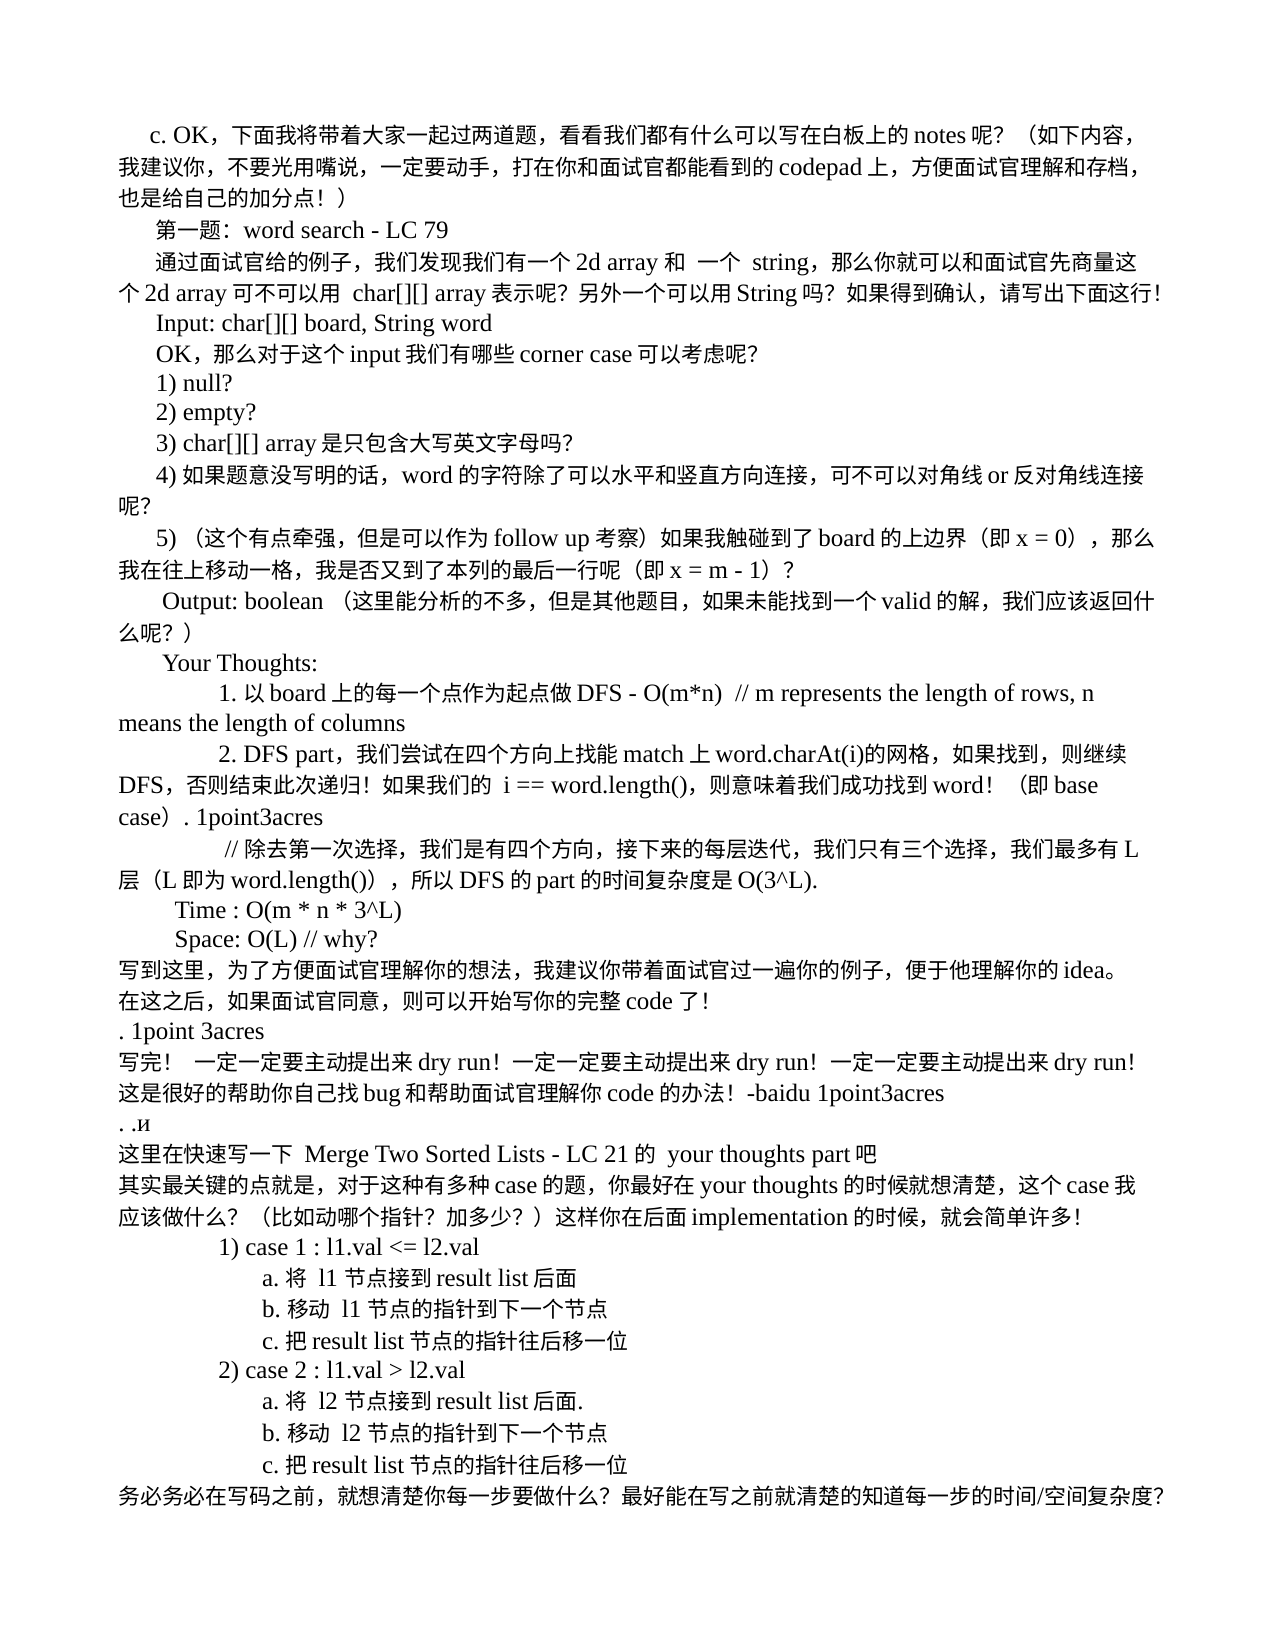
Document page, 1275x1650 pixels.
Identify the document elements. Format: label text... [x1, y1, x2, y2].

text 哈咯，大家好，又见面了！！！ 继上一篇帖子之后（“突然被撕了offer，凌晨三点半毫无困意，想跟你讲讲我的故事（X）吐吐槽（√）[1]，又过去了两个多月！我的生活也发生了一些积极的变化，想更新一下帖子的后续，也想跟大家分享一下个人在遭遇挫折情况下的心态调整，刷题/找工/面试经验分享！在这里感谢地里所有前辈/大佬对我的帮助以及鼓励！我也想把这份温暖传递下去！如果有NG/Intern需要我帮忙免费Mock算法的话or随便聊聊的话，请联系我，很乐意提供力所能及的帮助！（我会在最后一章提供更多细节） 声明：本人是一个非常菜的菜鸡，也是一名刚刚毕业的NG，水平及经验都十分不足，提供的建议以及个人的学习方法，未必适用于所有人！请谨慎挑选斟酌适合自己的方法进行学习！也欢迎各位有经验的前辈和大佬提出意见！或者其他能帮助地里的intern/new grad同学提高的建议！最后，希望大家2022年秋招顺利，身体健康，万事如意！谢谢！ 我将本文分为以下几个章节，方便大家仅阅读适合自己or想要读的模块！ 目录 √ 一、上一篇帖子的后续 √ 二、Leetcode我的刷题攻略 √ 三、拿到面试后我该如何准备？ √ 四、Coding面试过程中我应该怎样做？ √ 五、说说心里话 . Χ 一、上一篇帖子的后续 继上篇帖子之后，我收到了很多前辈/大佬热心的帮助及内推，在这里首先对各位前辈/大佬表示感谢！谢谢大佬们orz！！ 在被撕offer之后，先是顺利过了毕业答辩！（好耶！）然后六月初面完了Google的VO，成功过了internal review，但不幸的是进入team match后被暂停住了（至今都没有任何update），后来又成功拿到fortinet的口头offer（未接），然后最近面了Amazon，运气比较好，有幸得到认可，拿到offer！（好耶x2） 二、Leetcode我的刷题攻略（Java向，更多的是抛砖引玉，我的理解毕竟有限，请谅解） 个人情况：做了1000道LC题，坚持参加一年半的单周赛（只缺席了一周），虽然现在的我依然非常菜，但是还是想跟大家谈谈我对各个题型的看法！ A. 常用基础数据结构 （可能会有遗漏，总结的也不是很全面和完美，欢迎批评指正和推荐补充） a. LinkedList（必须要会如何遍历/反转链表，如何高效找到LinkedList中间节点的位置，slow/fast pointer， cycle）推荐题：LC2130 b. Queue (会应用poll(), offer(), peek()等操作，并知道其时间复杂度，常与BFS联合考察，BFS的space complexity往往由queue的size决定, 想一想为什么有时候BFS在从queue中poll一个元素前，会先记录下当前queue的size，而有时候却不用？) c. Stack/Deque（基础的操作一定要会，monotonic stack一定要会，也常和Tree一起联合考察，即Iterative way pre-order and in-order traversal）推荐题：239（我最喜欢的monotonic stack的题，请务必弄清楚理解为什么时间复杂度是O(n)而不是O(n^2)，496，20，155， 772 d. Heap/PriorityQueue （请务必知道，如何根据特定规则定义PriorityQueue的排列顺序，了解offer, poll, peak的时间复杂度，请自己尝试实现一个heap，也常与Dijkstra一起联用）推荐题：23, 973，295. From 1point 3acres bbs e. Set/Map/TreeSet/TreeMap （请务必了解四种数据结构常用操作的时间复杂度，请尝试自己实现一个HashMap，了解一下hash collision，请务必了解如何重写一个自定义classs的hashCode()与equals()以及二者的关系）推荐题：2158(TreeMap), 560(HashMap) f. Graph (BFS/DFS/Dijkstra/check cycle[4]) （请务必熟练掌握这三种算法，非常非常非常重要！要会分析每一种的时间空间复杂度）推荐题：317 g. Tree （一般常与Recursion联用，注意average case/worst case的不同，注意Binary Search Tree的特性）推荐题：545 and so many questions.1point3acres B. 常用算法及思想 a. Sorting (Merge Sort, Quick Sort, Bucket Sort) -> 这里稍微改动一下就是quick select是很多Kth题的最优解，average time O(n)，那问题来了，worst time是多少呢？ 推荐题目：347 （很巧妙的bucket sort）.google и b. BFS/DFS/Dijkstra 我再强调一遍哥仨的重要性！ c. Greedy （这个真的有时候比较难想，难的点在于如何证明其正确性） d. DP （我到现在也不是很会DP，在这里抛砖引玉一下，但是目前我的看法是，第一步一定要想清楚你dp的物理意义，第二步一定要定义好你的induction rule！一般一道题，你可以先从brute force DFS（recursion）的方法开始，优化到DFS + MEMO（这还挺常见的），如果能再优化到iterative dp更好），如果准备时间不多，也不必花太多时间在dp（但经典DP要会！）推荐题：300, 198 e. Binary Search （常见模板一定要烂熟于心，常与一个O(n)的check function联用，从而得到一个O(nlogn)的套路解法）推荐题：875 （必做，你做了这套题，等于多会了10道题！）.google и f. Sliding Window （必会，不是很难）推荐题：3 g. Two pointers （必会，也不难，常与sorting联用）推荐题：15 h. Prefix Sum（必会）推荐题：528（很有趣一题） i. Union Find （我觉得最好会，不是很难，我推荐跟古城算法的视频学一下[2]，城主yyds，注意听听城主对其时间/空间复杂度的分析）推荐题：2092（也是很有意思的一道题） j. Topologic sort （必会，经典题course schedule，以及最近谷歌常考的食谱的那道题） C. 不常考但推荐会的算法or数据结构 a. Trie (面亚麻必会，常见的比如buildTree，insert，search，delete（也可以会），时间复杂度分析）推荐题：1268 b. Line Sweep （常与TreeSet and TreeMap联用） c. Segment Tree（面谷歌需要会一下，我推荐城主视频，我也是跟城主大佬学的，顺便准备一下cord tree） d. Rolling Hash （其实说白了，也不难，学学呗）推荐题：1044（有趣有趣，这题突然让我想到一点，当你看到minimum的题的时候，不妨往BFS和Binary Search身上想想！）. ---- .. D. OOD a. 面亚麻要准备，我推荐一个我个人心目中的神贴[3]！写的太好了，总结来说，要有辨别core class and object的能力！以及想清楚各个class之间的关联关系，一定要用上extends or implements，设计模式是亮点，不必强求，也不必太急着写代码，分析好class先，以及如何调用相关的method？ 总结：有不会的数据结构怎么办！看城主视频[2]！我虽然看城主视频看的不多！但是我相信城主的水平和教学水准！yyds！曾经还有幸被城主Mock过，只是年少的我不识城主真面目5555. . .и 三、拿到面试后我该如何准备？ 这个问题就很简单！尽你所能的去搜集资料，把高频题刷透，高频Hard不要跳！不要忽视BQ！不要忽视BQ！不要忽视BQ！ 四、Coding面试过程中我应该怎样做？ a. 先花上一点时间读题，尝试理解题意，如果题干很难理解，可以向面试官要个例子！. 1point3acres.com b. clarify！可以跟面试官讲讲你对题目的理解，确保自己没有理解错题意！（千万不要理解错题意，不然太耽误时间） c. OK，下面我将带着大家一起过两道题，看看我们都有什么可以写在白板上的notes呢？（如下内容，我建议你，不要光用嘴说，一定要动手，打在你和面试官都能看到的codepad上，方便面试官理解和存档，也是给自己的加分点！） 第一题：word search - LC 79 通过面试官给的例子，我们发现我们有一个2d array 和 一个 string，那么你就可以和面试官先商量这个2d array可不可以用 char[][] array表示呢？另外一个可以用String吗？如果得到确认，请写出下面这行！ Input: char[][] board, String word OK，那么对于这个input我们有哪些corner case可以考虑呢？ 1) null? 2) empty? 3) char[][] array是只包含大写英文字母吗？ 4) 如果题意没写明的话，word的字符除了可以水平和竖直方向连接，可不可以对角线or反对角线连接呢？ 5) （这个有点牵强，但是可以作为follow up考察）如果我触碰到了board的上边界（即x = 0），那么我在往上移动一格，我是否又到了本列的最后一行呢（即x = m - 1）？ Output: boolean （这里能分析的不多，但是其他题目，如果未能找到一个valid的解，我们应该返回什么呢？） Your Thoughts: 1. 以board上的每一个点作为起点做DFS - O(m*n) // m represents the length of rows, n means the length of columns 2. DFS part，我们尝试在四个方向上找能match上word.charAt(i)的网格，如果找到，则继续DFS，否则结束此次递归！如果我们的 i == word.length()，则意味着我们成功找到word！（即base case）. 1point3acres // 除去第一次选择，我们是有四个方向，接下来的每层迭代，我们只有三个选择，我们最多有L层（L即为word.length()），所以DFS的part的时间复杂度是O(3^L). Time : O(m * n * 3^L) Space: O(L) // why? 写到这里，为了方便面试官理解你的想法，我建议你带着面试官过一遍你的例子，便于他理解你的idea。 在这之后，如果面试官同意，则可以开始写你的完整code了！ . 1point 3acres 写完！ 一定一定要主动提出来dry run！一定一定要主动提出来dry run！一定一定要主动提出来dry run！ 这是很好的帮助你自己找bug和帮助面试官理解你code的办法！-baidu 1point3acres . .и 这里在快速写一下 Merge Two Sorted Lists - LC 21的 your thoughts part吧 其实最关键的点就是，对于这种有多种case的题，你最好在your thoughts的时候就想清楚，这个case我应该做什么？（比如动哪个指针？加多少？）这样你在后面implementation的时候，就会简单许多！ 1) case 1 : l1.val <= l2.val a. 将 l1 节点接到result list后面 b. 移动 l1 节点的指针到下一个节点 c. 把result list节点的指针往后移一位 2) case 2 : l1.val > l2.val a. 将 l2 节点接到result list后面. b. 移动 l2 节点的指针到下一个节点 c. 把result list节点的指针往后移一位 务必务必在写码之前，就想清楚你每一步要做什么？最好能在写之前就清楚的知道每一步的时间/空间复杂度？有没有更好的选择？.-- 一些小建议： A. 如果时间多的话，我强烈推荐你参加每周末的LC周赛！对我的帮助真的很大！而且你能看到自己的进步！是一件非常令人愉悦的事情！ B. 多招人Mock，看别人Mock和自己上去Mock是感觉完全不同的两件事情，更多的练习和紧张的气氛，更容易锻炼你的临场反应和能力！ C. 多向工业界的前辈/大佬请教，能学到太多知识了！ D. 多多networking，多多connection，多一个朋友多一条路！ E. 做人有礼貌，态度好一点，这样大家也愿意帮助你，都能有一个好心情！ 五、说说心里话 从凌晨2点开始写，写到现在已经5点13分了，给孩子一个大米吧！谢谢！. Χ 我知道今年形势真的比较不好，可能很多ng找第一份工作都很挣扎，但你不是一个人！保持一个积极乐观的心态真的真的很重要，刷题可能不会给你带来短期的收益，但是从长远来看对你来说，每一题都价值千金！心情不好的时候，也没必要逼着自己学习，出去看看风景，运动一下，对你心态的调整帮助也很大！（鬼知道我去海边看了多少次的夕阳！不过真的很好看！） 做题真的能给你带来成就感！每天哪怕只做一道新题，一年下来也有365题，我觉得对于NG来说，可能就足够了！但是一定记得，多刷几遍，巩固记忆！ 刷题可能无趣，但是坚持一定很酷！ 霍，本来想走轻松愉快的氛围，结果写完发现好严肃啊！对不起！:) 请相信你自己，你并不比别人差多少，面试的算法也没有那么难，保持一颗一直学习的心，你就一定可以成功！ 给你打气！给我冲！之前在地里看到地里wish老哥有一个很好manager的故事，很让我这个守望先锋玩家触动，作为一名喜欢莱因哈特的玩家，我也愿意为我的队友抵挡伤害，猛猛冲锋！（多少有点中二了！） 最后，提供个邮箱吧，junkratca@gmail.com，如果你想找我帮你Mock一次 or 提提意见，or 想交个朋友 or 想随便聊聊 or 约我打游戏 or 一起读DDIA，都可以给我发邮件 or 站内私信，我尽量争取及时回复！即将要搬去Toronto了，也希望认识一些新朋友！欢迎大家给我发站内私信 or 邮件！或者想跟我交个电子笔友也成！最近突然很想写信 :）. Waral dи, Anyway，祝看到这里的你身体健康，万事顺意！ 2022.08.20 References [1] https://www.1point3acres.com/bbs/thread-900943-1-1.html [2] https://www.youtube.com/c/%E5%8F ... aylists?app=desktop. Waral dи, [3] https://www.1point3acres.com/bbs/thread-717638-1-1.html [4] https://labuladong.github.io/algo/2/22/51/ .-- 补充内容 (2022-08-21 13:48 +8:00): 收到一些来信！很感谢大家的支持！有位朋友问了下OOD的做题步骤，我想在这里做个补充！我并不是OOD的专家，只能说说自己的理解！ . ---- 六、OOD补充 . 1point 3acres 我觉得OOD可能没有大家想象的那么复杂和困难（对于NG level的朋友来说） 我们要做的无非是： .1point3acres A. 先跟面试官讨论清楚我们需要考虑什么样的use case or 要考虑什么样的功能呢？比如vending machince，和面试官确认，我们除了需要实现基本的功能like 顾客买货，顾客付款，顾客取货之外，还需要实现vending machine的自动补货功能吗？ .-- B. 分析关键class 和 object 以及他们之间的关系，注意用上多态！ 做好这两点已经很不错了，而且OOD的代码不需要每一个方法的代码都实现，先分析好class再说！至于如何练习，我推荐找真正的有OOD面试经验的面试官给你Mock，他们能发现你的问题！（总而言之，遇到问题不要慌，communication最重要，OOD的代码一般没有什么难度，难点可能在于你的代码怎么具有可扩展性，每个class是否只管自己那部分的事情，是否make sense） -baidu 1point3acres 七、Communication and Networking. 1point3acres . 1point 3 acres 忘记强调面试过程中Communication的重要性了，一定一定跟面试官有个良好的沟通，让他跟你在same page上，做题的时候要不断确认他是否理解你当前的思路？是否需要做更多的clarify？这样是在帮助他理解，也是在帮助你自己！尽量避免和面试官发生冲突，如果他给你提供了一些hint和思路建议，尽量朝给定的方向前进，即使你并不喜欢这样做！ 不要忽视Linkedin的重要性，要多去在HR面前展现自己，为自己争取更多的面试机会！ 期待收到各位的来信，祝大家周末愉快~！ [118, 118, 1157, 1511]
